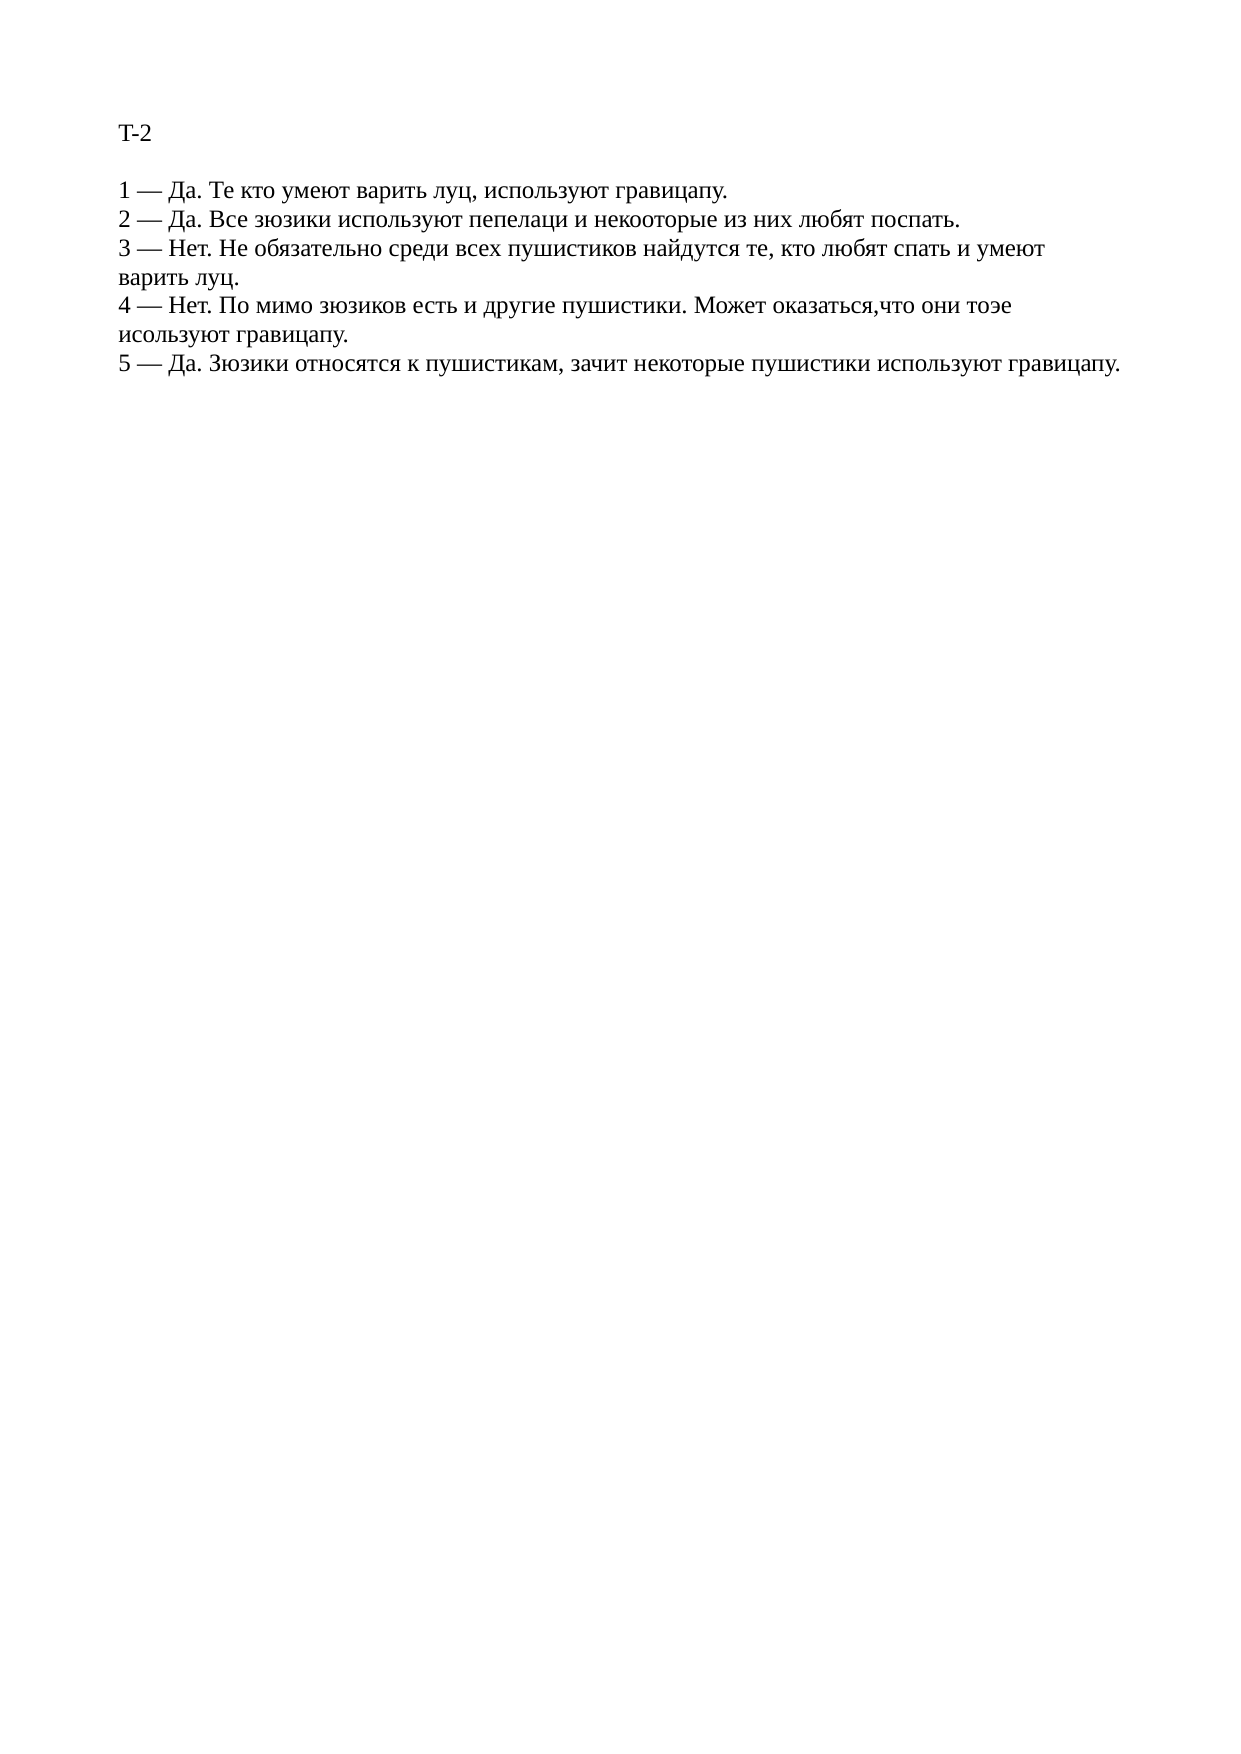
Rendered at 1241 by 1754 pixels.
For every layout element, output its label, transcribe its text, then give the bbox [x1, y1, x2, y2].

text 2 — Да. Все зюзики используют пепелаци и некооторые из них любят поспать. [118, 204, 1122, 233]
text 4 — Нет. По мимо зюзиков есть и другие пушистики. Может оказаться,что они тоэе исользуют гравицапу. [118, 291, 1122, 348]
text 3 — Нет. Не обязательно среди всех пушистиков найдутся те, кто любят спать и умеют варить луц. [118, 233, 1122, 291]
text 1 — Да. Те кто умеют варить луц, используют гравицапу. [118, 176, 1122, 204]
text T-2 [118, 118, 1122, 147]
text 5 — Да. Зюзики относятся к пушистикам, зачит некоторые пушистики используют гравицапу. [118, 348, 1122, 377]
